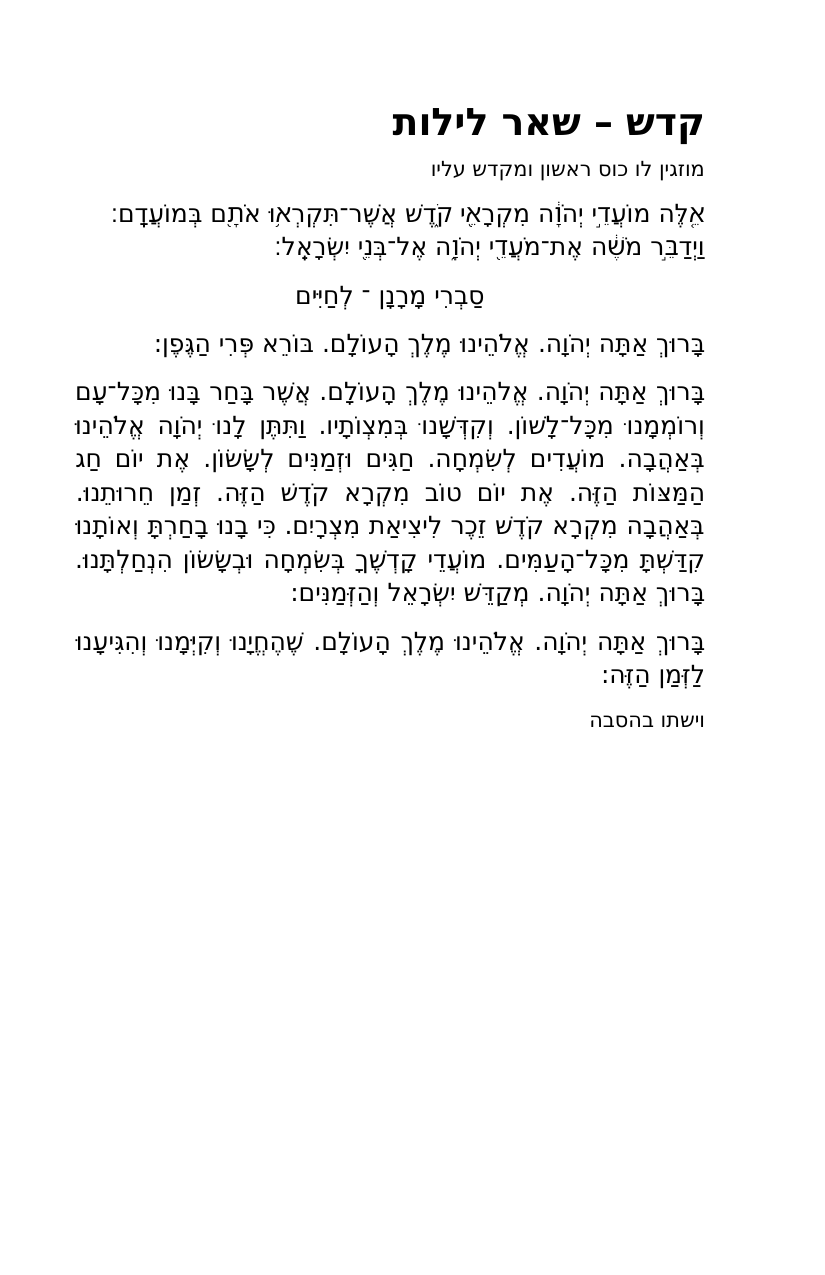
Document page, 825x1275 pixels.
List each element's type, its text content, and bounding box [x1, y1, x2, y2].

text בָּרוּךְ אַתָּה יְהֹוָה. אֱלֹהֵינוּ מֶלֶךְ הָעוֹלָם. בּוֹרֵא פְּרִי הַגֶּפֶן: [75, 329, 705, 358]
text סַבְרִי מָרָנָן ־ לְחַיִּים [75, 281, 705, 310]
text וַיְדַבֵּ֣ר מֹשֶׁ֔ה אֶת־מֹעֲדֵ֖י יְהֹוָ֑ה אֶל־בְּנֵ֖י יִשְׂרָאֵֽל׃ [75, 233, 705, 262]
subtitle קדש – שאר לילות [75, 100, 705, 144]
text וישתו בהסבה [75, 708, 705, 733]
text מוזגין לו כוס ראשון ומקדש עליו ‏ [75, 157, 705, 181]
text בָּרוּךְ אַתָּה יְהֹוָה. אֱלהֵינוּ מֶלֶךְ הָעוֹלָם. אֲשֶׁר בָּחַר בָּנוּ מִכָּל־עָם וְרוֹמְמָנוּ מִכָּל־לָשׁוֹן. וְקִדְּשָׁנוּ בְּמִצְוֹתָיו. וַתִּתֶּן לָנוּ יְהֹוָה אֱלֹהֵינוּ בְּאַהֲבָה. מוֹעֲדִים לְשִׂמְחָה. חַגִּים וּזְמַנִּים לְשָׂשׂוֹן. אֶת יוֹם חַג הַמַּצּוֹת הַזֶּה. אֶת יוֹם טוֹב מִקְרָא קֹדֶשׁ הַזֶּה. זְמַן חֵרוּתֵנוּ. בְּאַהֲבָה מִקְרָא קֹדֶשׁ זֵכֶר לִיצִיאַת מִצְרָיִם. כִּי בָנוּ בָחַרְתָּ וְאוֹתָנוּ קִדַּשְׁתָּ מִכָּל־הָעַמִּים. מוֹעֲדֵי קָדְשֶׁךָ בְּשִׂמְחָה וּבְשָׂשׂוֹן הִנְחַלְתָּנוּ. בָּרוּךְ אַתָּה יְהֹוָה. מְקַדֵּשׁ יִשְׂרָאֵל וְהַזְּמַנִּים: [75, 377, 705, 608]
text בָּרוּךְ אַתָּה יְהֹוָה. אֱלֹהֵינוּ מֶלֶךְ הָעוֹלָם. שֶׁהֶחֱיָנוּ וְקִיְּמָנוּ וְהִגִּיעָנוּ לַזְּמַן הַזֶּה: [75, 627, 705, 689]
text אֵ֚לֶּה מוֹעֲדֵ֣י יְהֹוָ֔ה מִקְרָאֵ֖י קֹ֑דֶשׁ אֲשֶׁר־תִּקְרְא֥וּ אֹתָ֖ם בְּמוֹעֲדָֽם׃ [75, 199, 705, 228]
